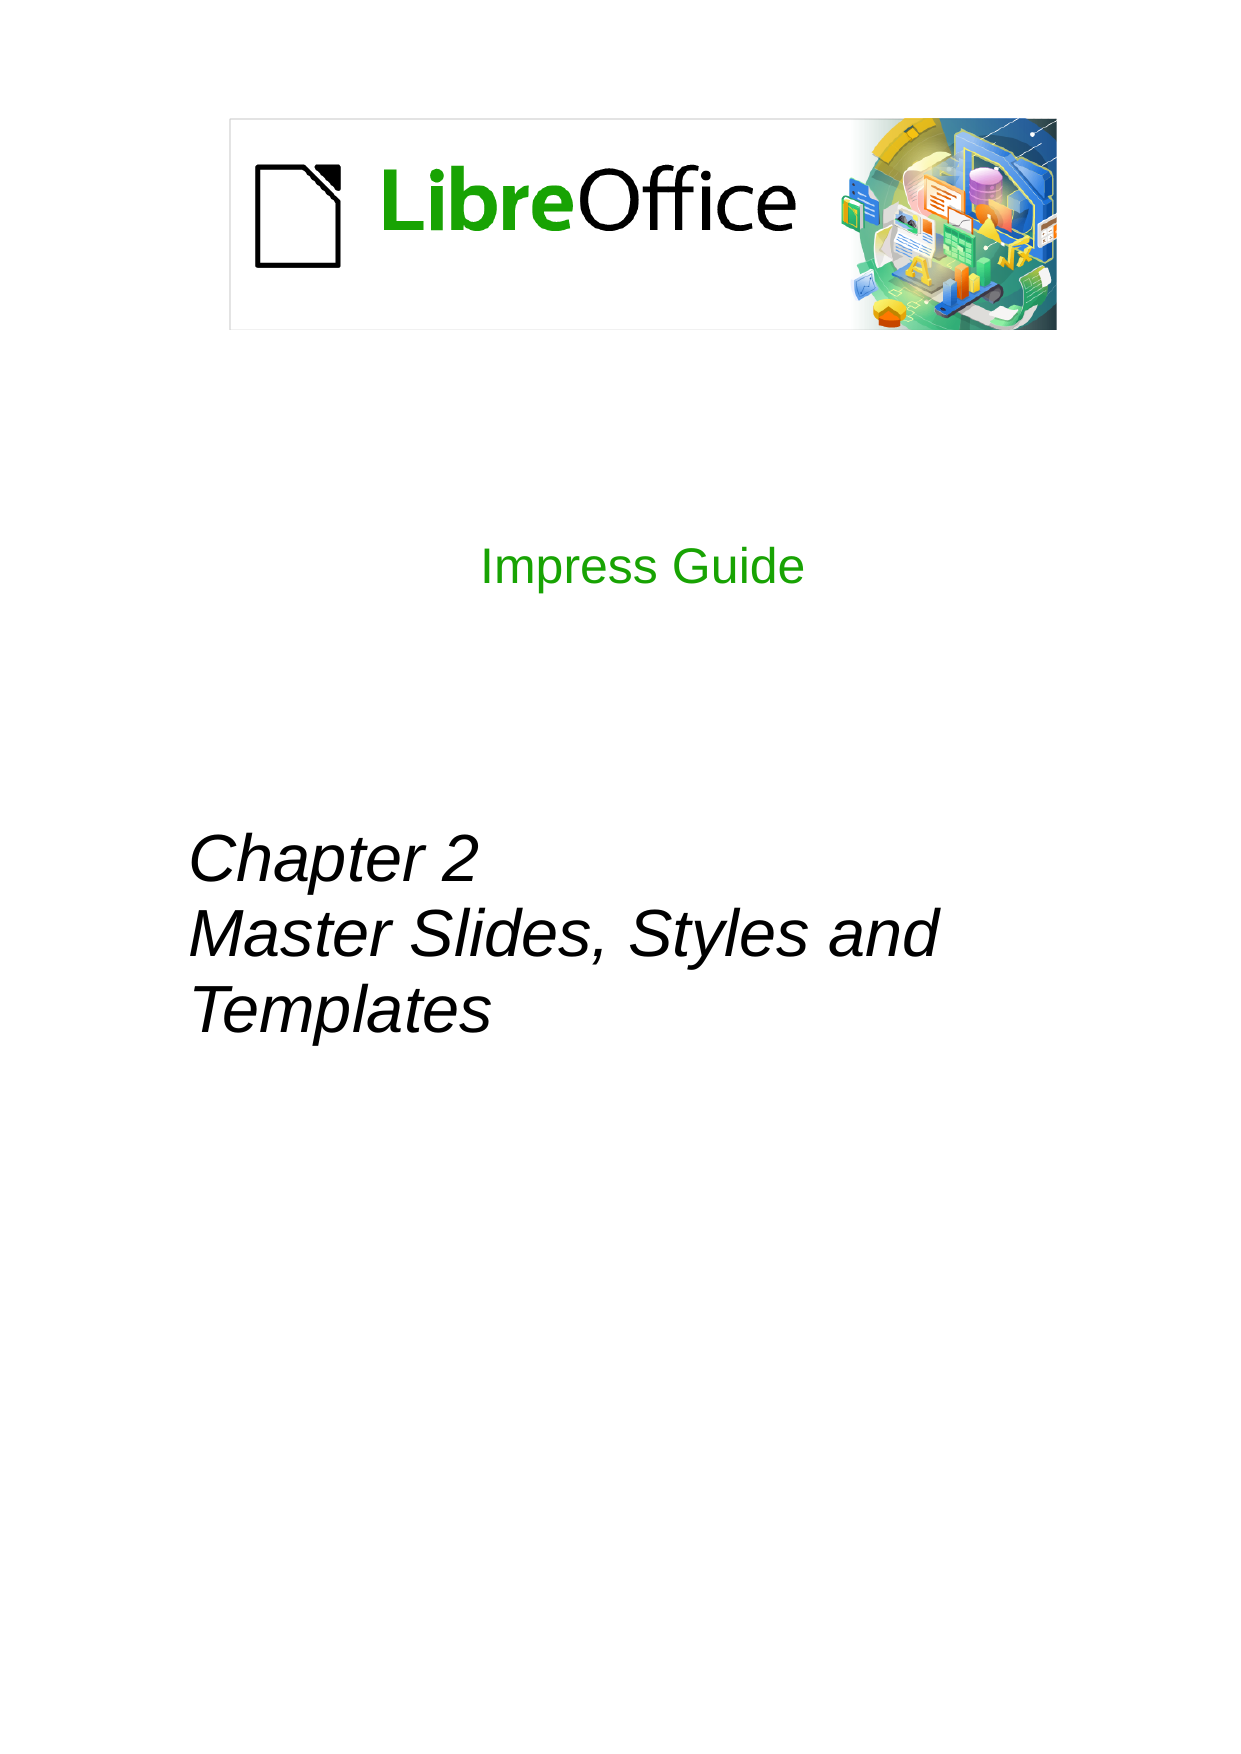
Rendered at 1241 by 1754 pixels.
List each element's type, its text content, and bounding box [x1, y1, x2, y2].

text Impress Guide [188, 536, 1098, 594]
picture [229, 118, 1057, 330]
title Chapter 2 Master Slides, Styles and Templates [188, 819, 1098, 1047]
